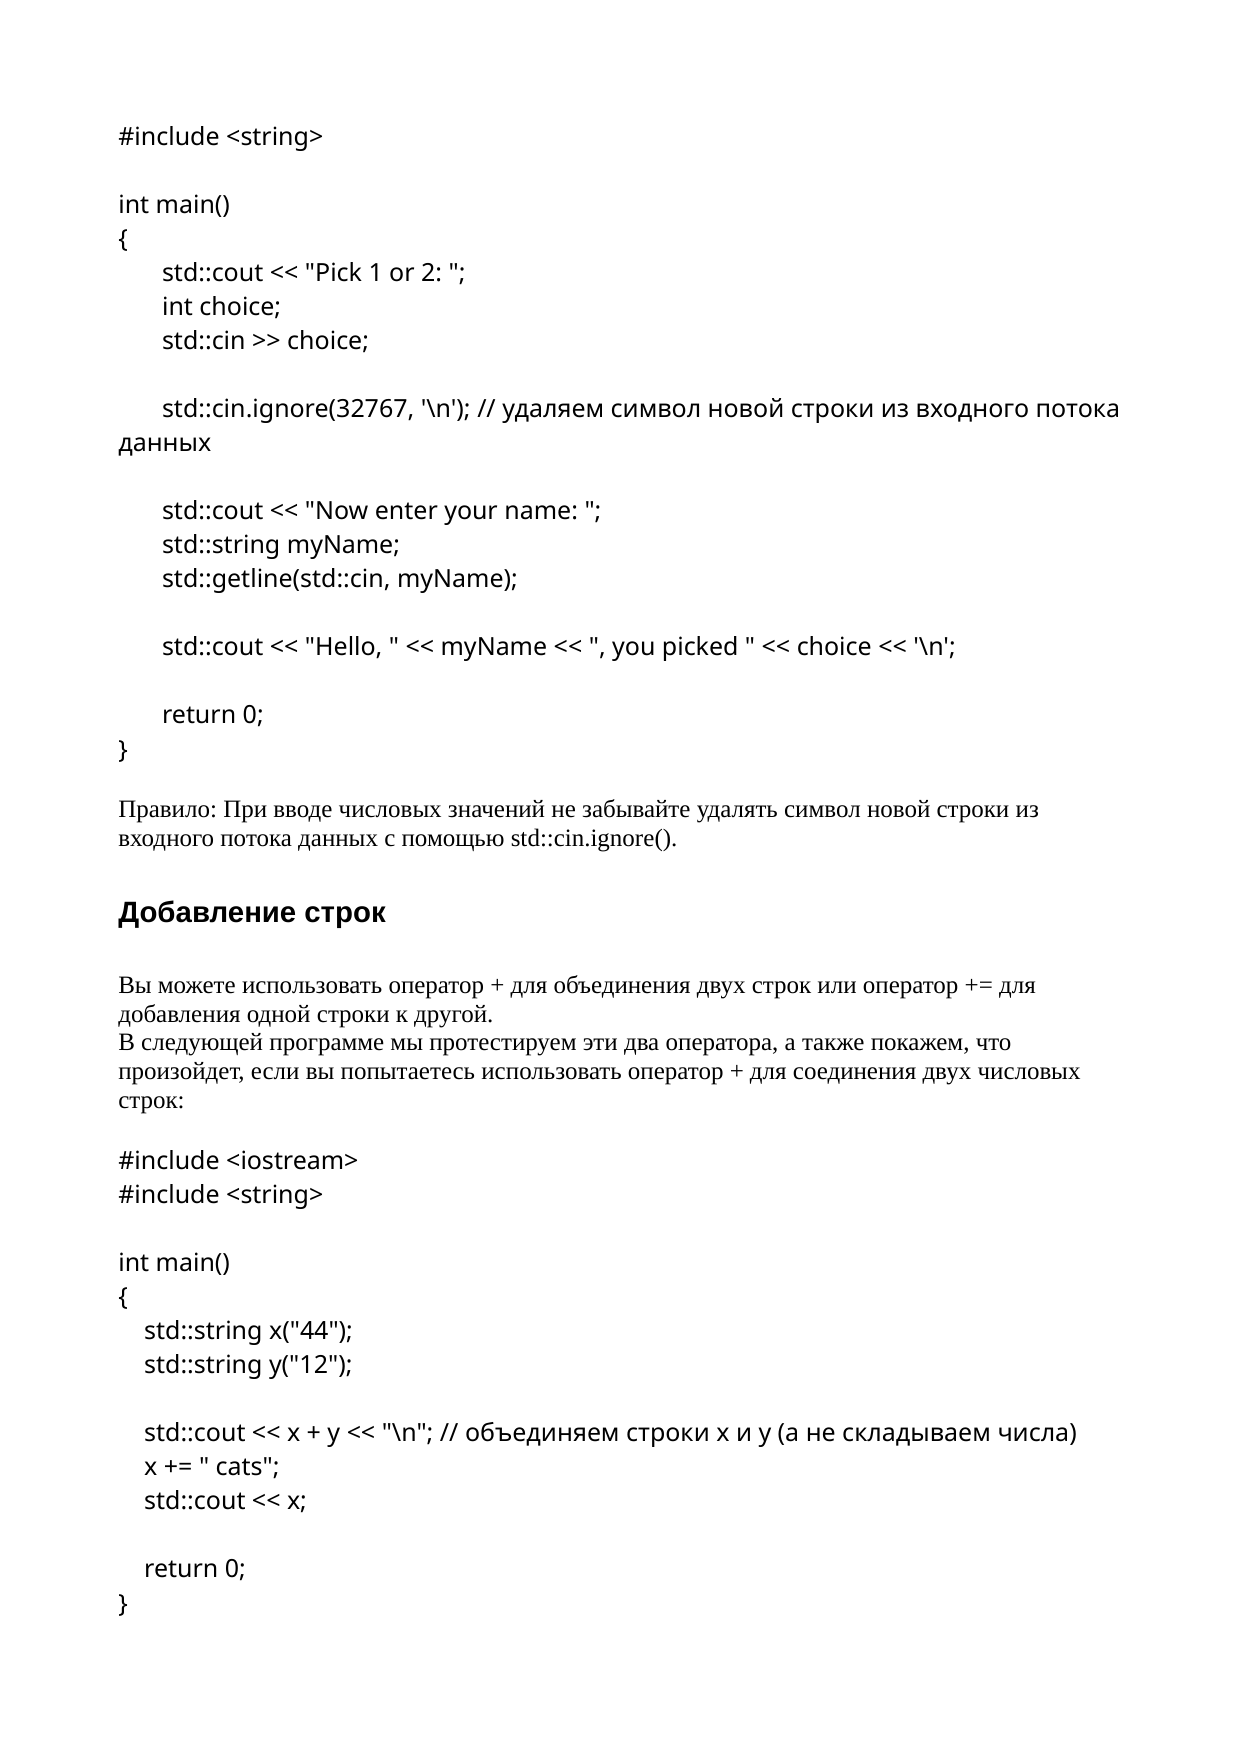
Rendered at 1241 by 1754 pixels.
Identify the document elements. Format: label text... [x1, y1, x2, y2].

text std::string y("12"); [118, 1347, 1122, 1381]
text { [118, 220, 1122, 254]
text std::cin >> choice; [118, 322, 1122, 357]
text return 0; [118, 1551, 1122, 1585]
text std::cout << "Pick 1 or 2: "; [118, 254, 1122, 288]
text } [118, 731, 1122, 765]
text В следующей программе мы протестируем эти два оператора, а также покажем, что произойдет, если вы попытаетесь использовать оператор + для соединения двух числовых строк: [118, 1027, 1122, 1114]
text #include <string> [118, 118, 1122, 152]
text Вы можете использовать оператор + для объединения двух строк или оператор += для добавления одной строки к другой. [118, 970, 1122, 1027]
text #include <string> [118, 1176, 1122, 1211]
text int main() [118, 1244, 1122, 1279]
text std::cout << "Now enter your name: "; [118, 493, 1122, 527]
text std::string x("44"); [118, 1313, 1122, 1347]
text #include <iostream> [118, 1142, 1122, 1176]
text std::cout << x; [118, 1483, 1122, 1517]
text std::getline(std::cin, myName); [118, 561, 1122, 595]
text int choice; [118, 288, 1122, 322]
text std::string myName; [118, 527, 1122, 561]
text int main() [118, 186, 1122, 220]
text return 0; [118, 697, 1122, 731]
text } [118, 1585, 1122, 1619]
text std::cout << "Hello, " << myName << ", you picked " << choice << '\n'; [118, 629, 1122, 663]
subtitle Добавление строк [118, 895, 1122, 929]
text std::cout << x + y << "\n"; // объединяем строки x и y (а не складываем числа) [118, 1415, 1122, 1449]
text { [118, 1279, 1122, 1313]
text x += " cats"; [118, 1449, 1122, 1483]
text std::cin.ignore(32767, '\n'); // удаляем символ новой строки из входного потока данных [118, 391, 1122, 459]
text Правило: При вводе числовых значений не забывайте удалять символ новой строки из входного потока данных с помощью std::cin.ignore(). [118, 794, 1122, 852]
